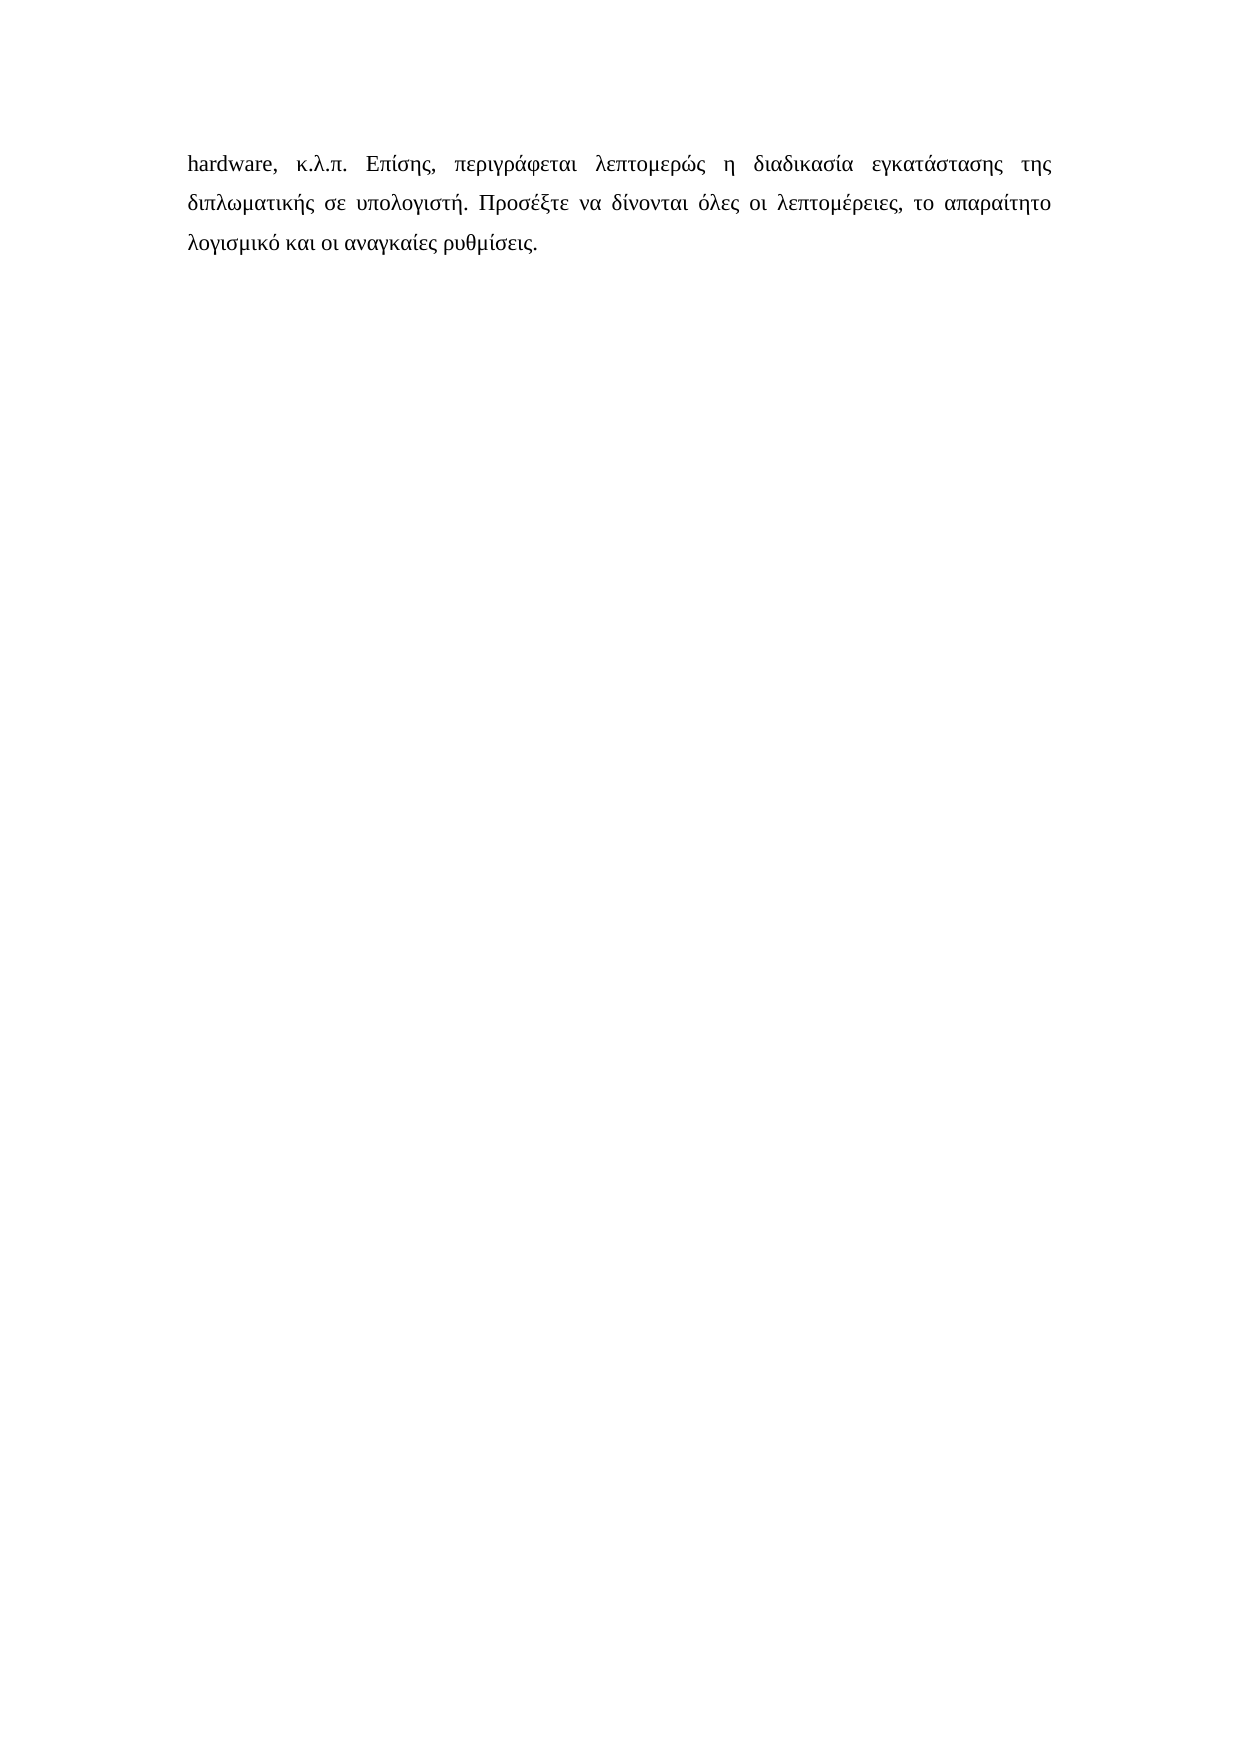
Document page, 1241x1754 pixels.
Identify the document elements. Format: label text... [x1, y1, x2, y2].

text hardware, κ.λ.π. Επίσης, περιγράφεται λεπτομερώς η διαδικασία εγκατάστασης της διπλωματικής σε υπολογιστή. Προσέξτε να δίνονται όλες οι λεπτομέρειες, το απαραίτητο λογισμικό και οι αναγκαίες ρυθμίσεις. [187, 150, 1053, 255]
